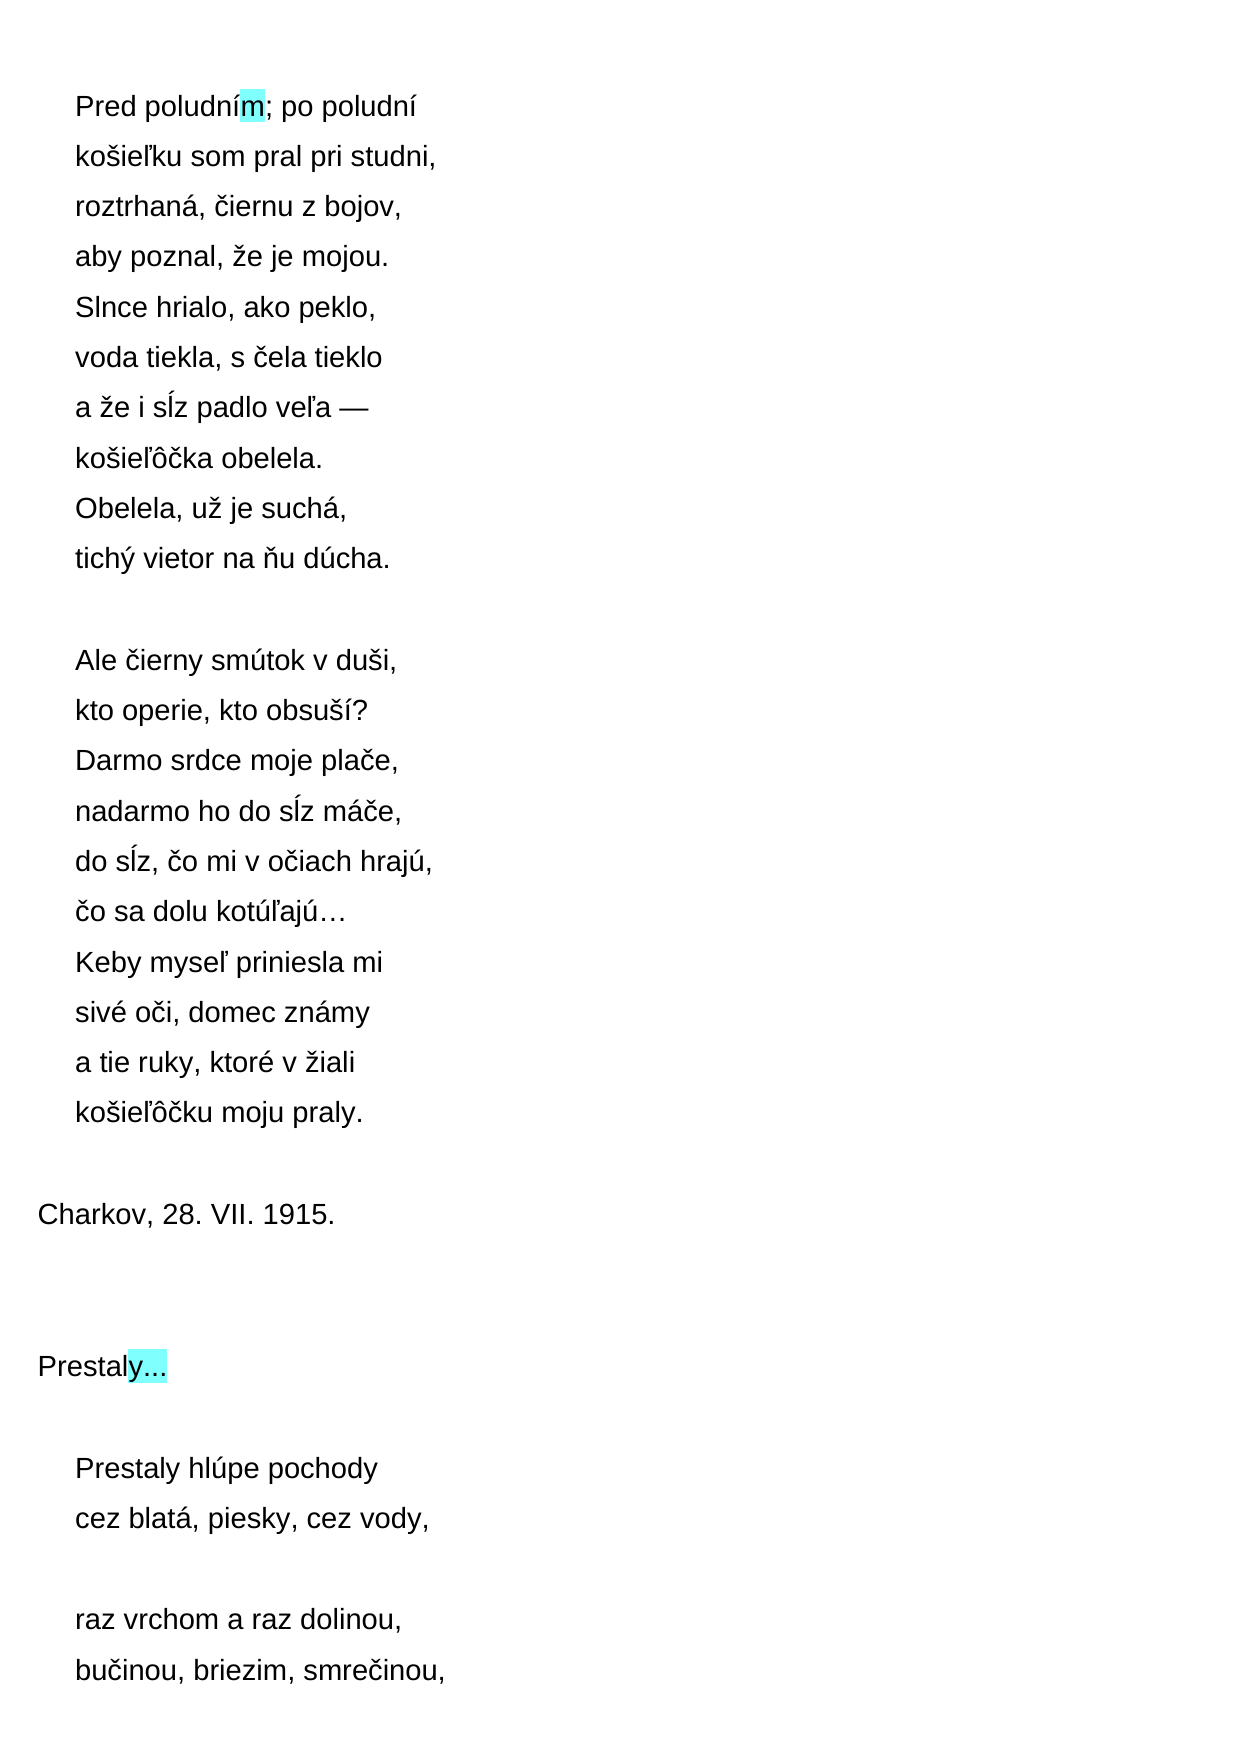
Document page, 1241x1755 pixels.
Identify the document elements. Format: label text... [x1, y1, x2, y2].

text sivé oči, domec známy [37, 995, 1136, 1028]
text košieľku som pral pri studni, [37, 139, 1136, 172]
text aby poznal, že je mojou. [37, 239, 1136, 273]
text a že i sĺz padlo veľa — [37, 390, 1136, 424]
text košieľôčku moju praly. [37, 1096, 1136, 1129]
subtitle Prestaly... [37, 1349, 1136, 1383]
text Prestaly hlúpe pochody [37, 1451, 1136, 1484]
text Slnce hrialo, ako peklo, [37, 290, 1136, 323]
text do sĺz, čo mi v očiach hrajú, [37, 844, 1136, 877]
text nadarmo ho do sĺz máče, [37, 794, 1136, 827]
text čo sa dolu kotúľajú… [37, 894, 1136, 928]
text Pred poludním; po poludní [37, 88, 1136, 122]
text Darmo srdce moje plače, [37, 743, 1136, 777]
text kto operie, kto obsuší? [37, 693, 1136, 727]
text košieľôčka obelela. [37, 441, 1136, 474]
text Keby myseľ priniesla mi [37, 944, 1136, 978]
text Charkov, 28. VII. 1915. [37, 1197, 1136, 1230]
text cez blatá, piesky, cez vody, [37, 1501, 1136, 1534]
text Ale čierny smútok v duši, [37, 643, 1136, 676]
text Obelela, už je suchá, [37, 491, 1136, 524]
text bučinou, briezim, smrečinou, [37, 1653, 1136, 1686]
text a tie ruky, ktoré v žiali [37, 1045, 1136, 1079]
text raz vrchom a raz dolinou, [37, 1602, 1136, 1636]
text tichý vietor na ňu dúcha. [37, 541, 1136, 575]
text voda tiekla, s čela tieklo [37, 340, 1136, 374]
text roztrhaná, čiernu z bojov, [37, 189, 1136, 223]
